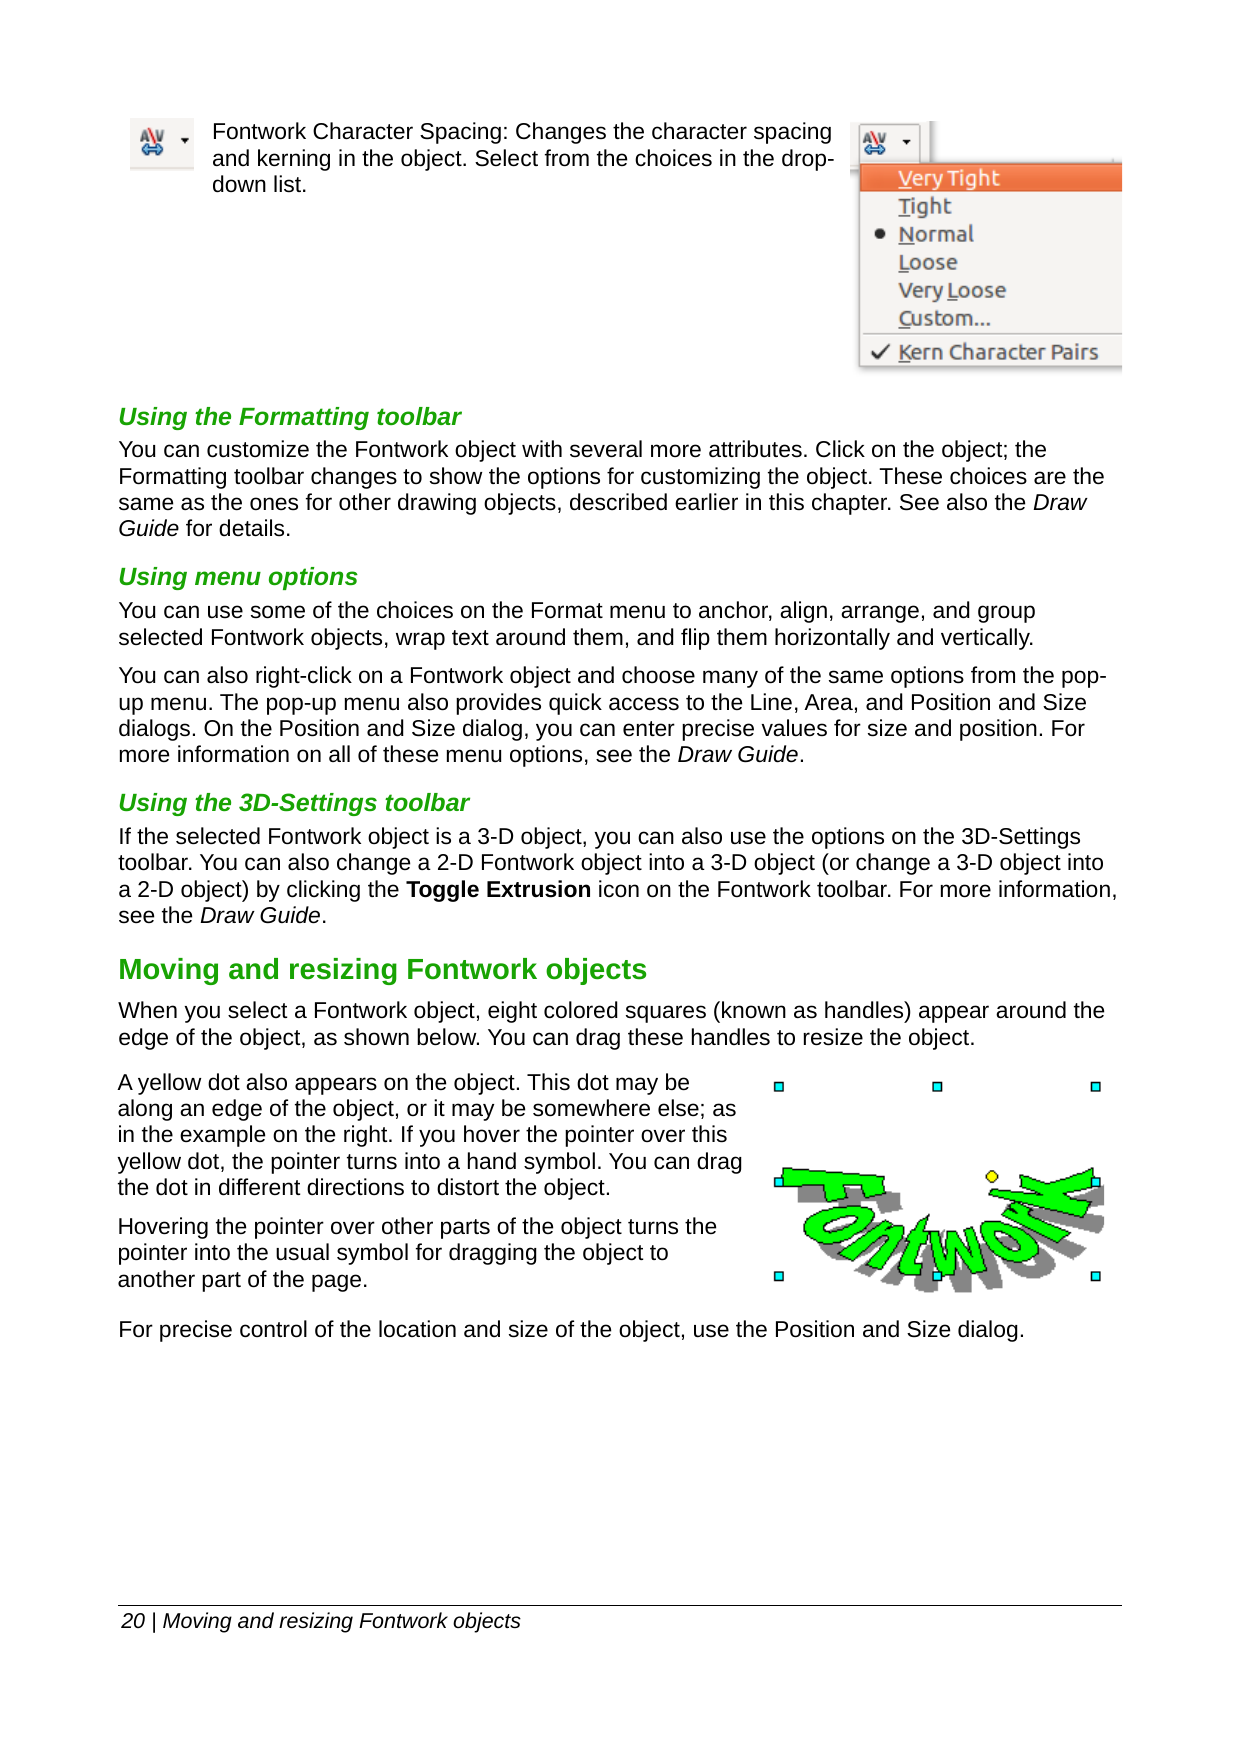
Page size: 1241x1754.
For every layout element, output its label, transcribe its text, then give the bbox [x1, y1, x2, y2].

text For precise control of the location and size of the object, use the Position and Size dialog. [118, 1316, 1122, 1342]
table_header A yellow dot also appears on the object. This dot may be along an edge of the object, or it may be somewhere else; as in the example on the right. If you hover the pointer over this yellow dot, the pointer turns into a hand symbol. You can drag the dot in different directions to distort the object. Hovering the pointer over other parts of the object turns the pointer into the usual symbol for dragging the object to another part of the page. [111, 1063, 749, 1316]
table_header [749, 1063, 1122, 1316]
subtitle Moving and resizing Fontwork objects [118, 952, 1122, 986]
table_header Fontwork Character Spacing: Changes the character spacing and kerning in the object. Select from the choices in the drop-down list. [212, 118, 850, 372]
table_header [118, 118, 212, 372]
subtitle Using the Formatting toolbar [118, 402, 1122, 430]
text You can customize the Fontwork object with several more attributes. Click on the object; the Formatting toolbar changes to show the options for customizing the object. These choices are the same as the ones for other drawing objects, described earlier in this chapter. See also the Draw Guide for details. [118, 436, 1122, 542]
picture [770, 1068, 1105, 1294]
picture [130, 118, 194, 171]
text When you select a Fontwork object, eight colored squares (known as handles) appear around the edge of the object, as shown below. You can drag these handles to resize the object. [118, 997, 1122, 1050]
text If the selected Fontwork object is a 3-D object, you can also use the options on the 3D-Settings toolbar. You can also change a 2-D Fontwork object into a 3-D object (or change a 3-D object into a 2-D object) by clicking the Toggle Extrusion icon on the Fontwork toolbar. For more information, see the Draw Guide. [118, 823, 1122, 928]
picture [850, 121, 1123, 379]
text You can also right-click on a Fontwork object and choose many of the same options from the pop-up menu. The pop-up menu also provides quick access to the Line, Area, and Position and Size dialogs. On the Position and Size dialog, you can enter precise values for size and position. For more information on all of these menu options, see the Draw Guide. [118, 662, 1122, 768]
subtitle Using the 3D-Settings toolbar [118, 788, 1122, 817]
subtitle Using menu options [118, 562, 1122, 591]
text You can use some of the choices on the Format menu to anchor, align, arrange, and group selected Fontwork objects, wrap text around them, and flip them horizontally and vertically. [118, 597, 1122, 650]
